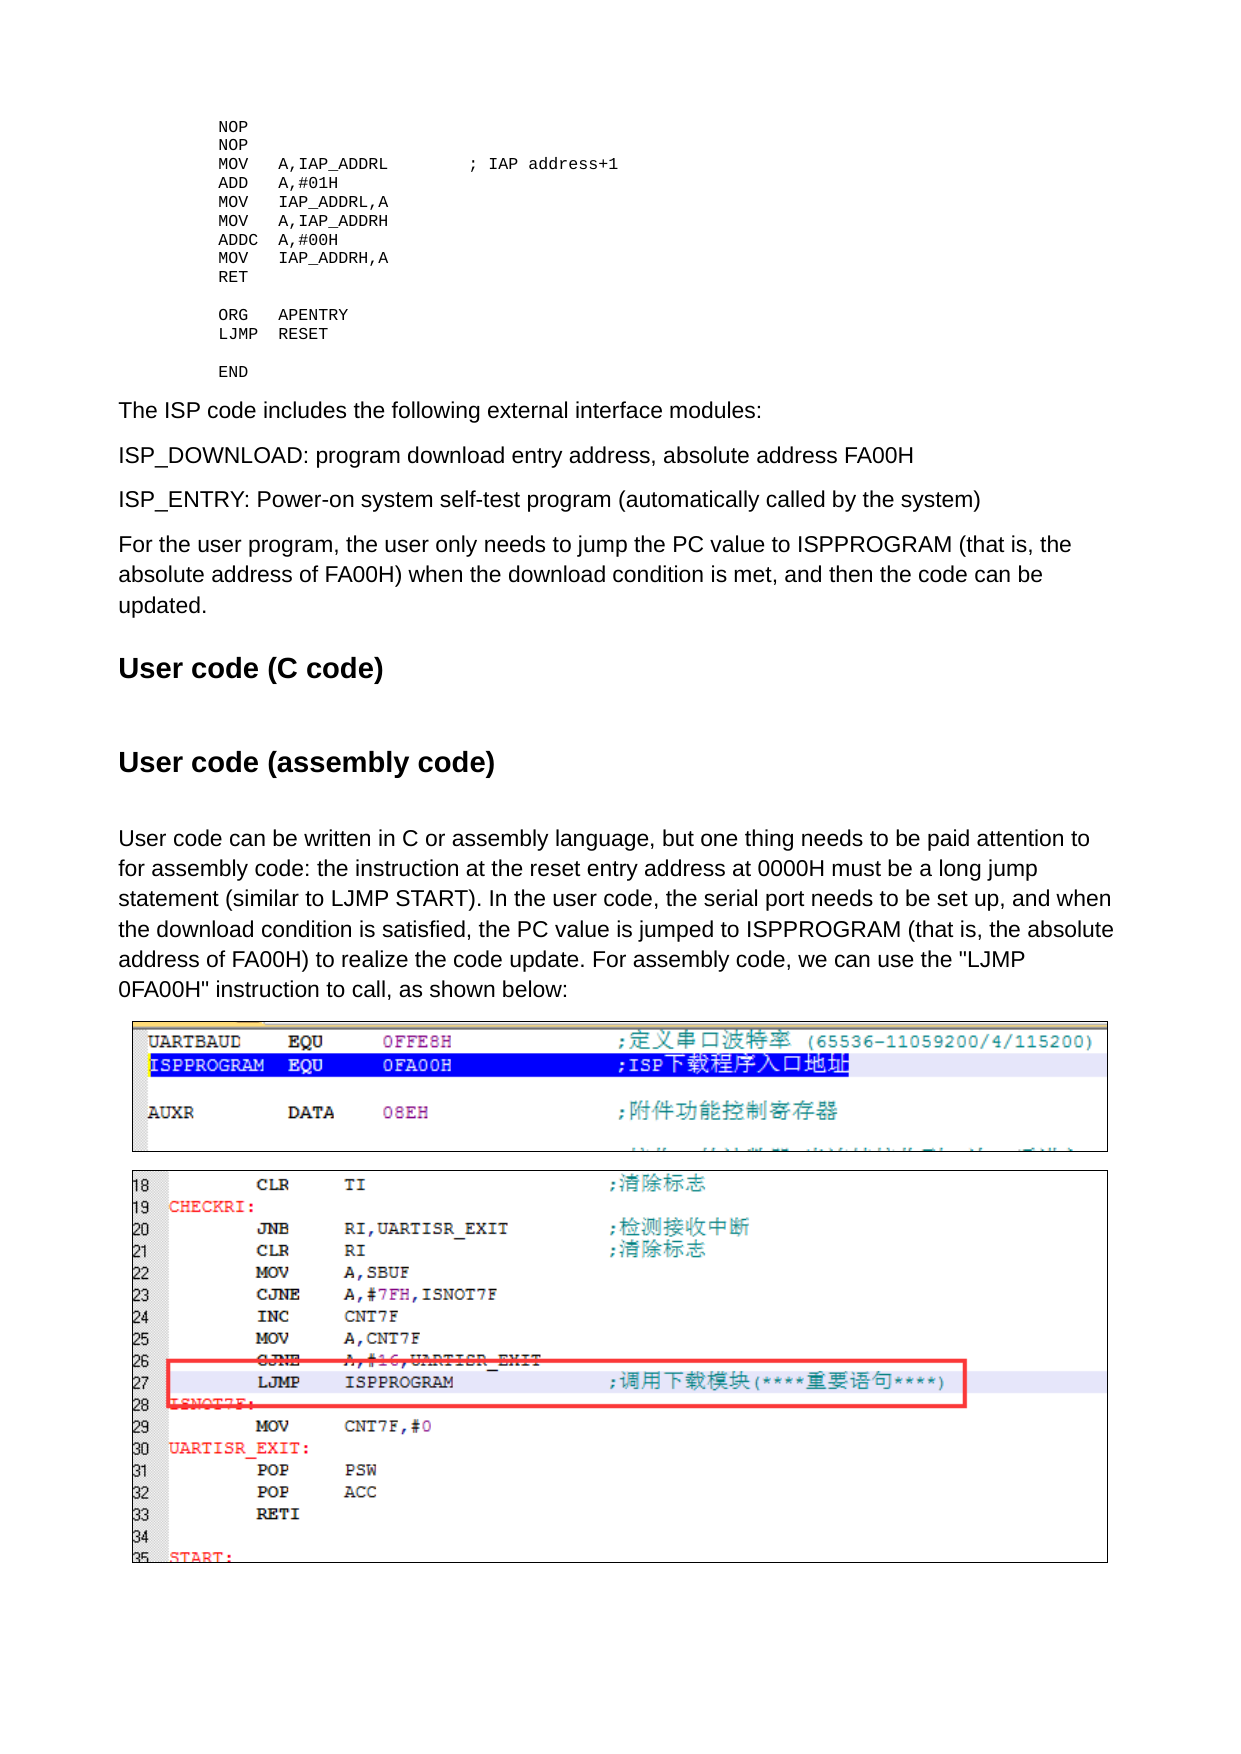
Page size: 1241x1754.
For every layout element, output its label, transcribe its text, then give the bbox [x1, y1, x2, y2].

text LJMP RESET [118, 326, 1122, 344]
text NOP [118, 137, 1122, 156]
picture [133, 1171, 1107, 1562]
text MOV IAP_ADDRL,A [118, 193, 1122, 212]
text For the user program, the user only needs to jump the PC value to ISPPROGRAM (that is, the absolute address of FA00H) when the download condition is met, and then the code can be updated. [118, 531, 1122, 618]
text ISP_DOWNLOAD: program download entry address, absolute address FA00H [118, 442, 1122, 468]
text RET [118, 269, 1122, 288]
picture [133, 1022, 1107, 1151]
text ISP_ENTRY: Power-on system self-test program (automatically called by the system) [118, 486, 1122, 513]
text User code can be written in C or assembly language, but one thing needs to be paid attention to for assembly code: the instruction at the reset entry address at 0000H must be a long jump statement (similar to LJMP START). In the user code, the serial port needs to be set up, and when the download condition is satisfied, the PC value is jumped to ISPPROGRAM (that is, the absolute address of FA00H) to realize the code update. For assembly code, we can use the "LJMP 0FA00H" instruction to call, as shown below: [118, 825, 1122, 1002]
text MOV A,IAP_ADDRH [118, 212, 1122, 231]
text ADD A,#01H [118, 175, 1122, 193]
text ORG APENTRY [118, 307, 1122, 326]
text MOV A,IAP_ADDRL ; IAP address+1 [118, 156, 1122, 175]
subtitle User code (assembly code) [118, 745, 1122, 779]
text The ISP code includes the following external interface modules: [118, 397, 1122, 423]
text MOV IAP_ADDRH,A [118, 250, 1122, 269]
text ADDC A,#00H [118, 231, 1122, 250]
subtitle User code (C code) [118, 651, 1122, 684]
text NOP [118, 118, 1122, 137]
text END [118, 363, 1122, 382]
